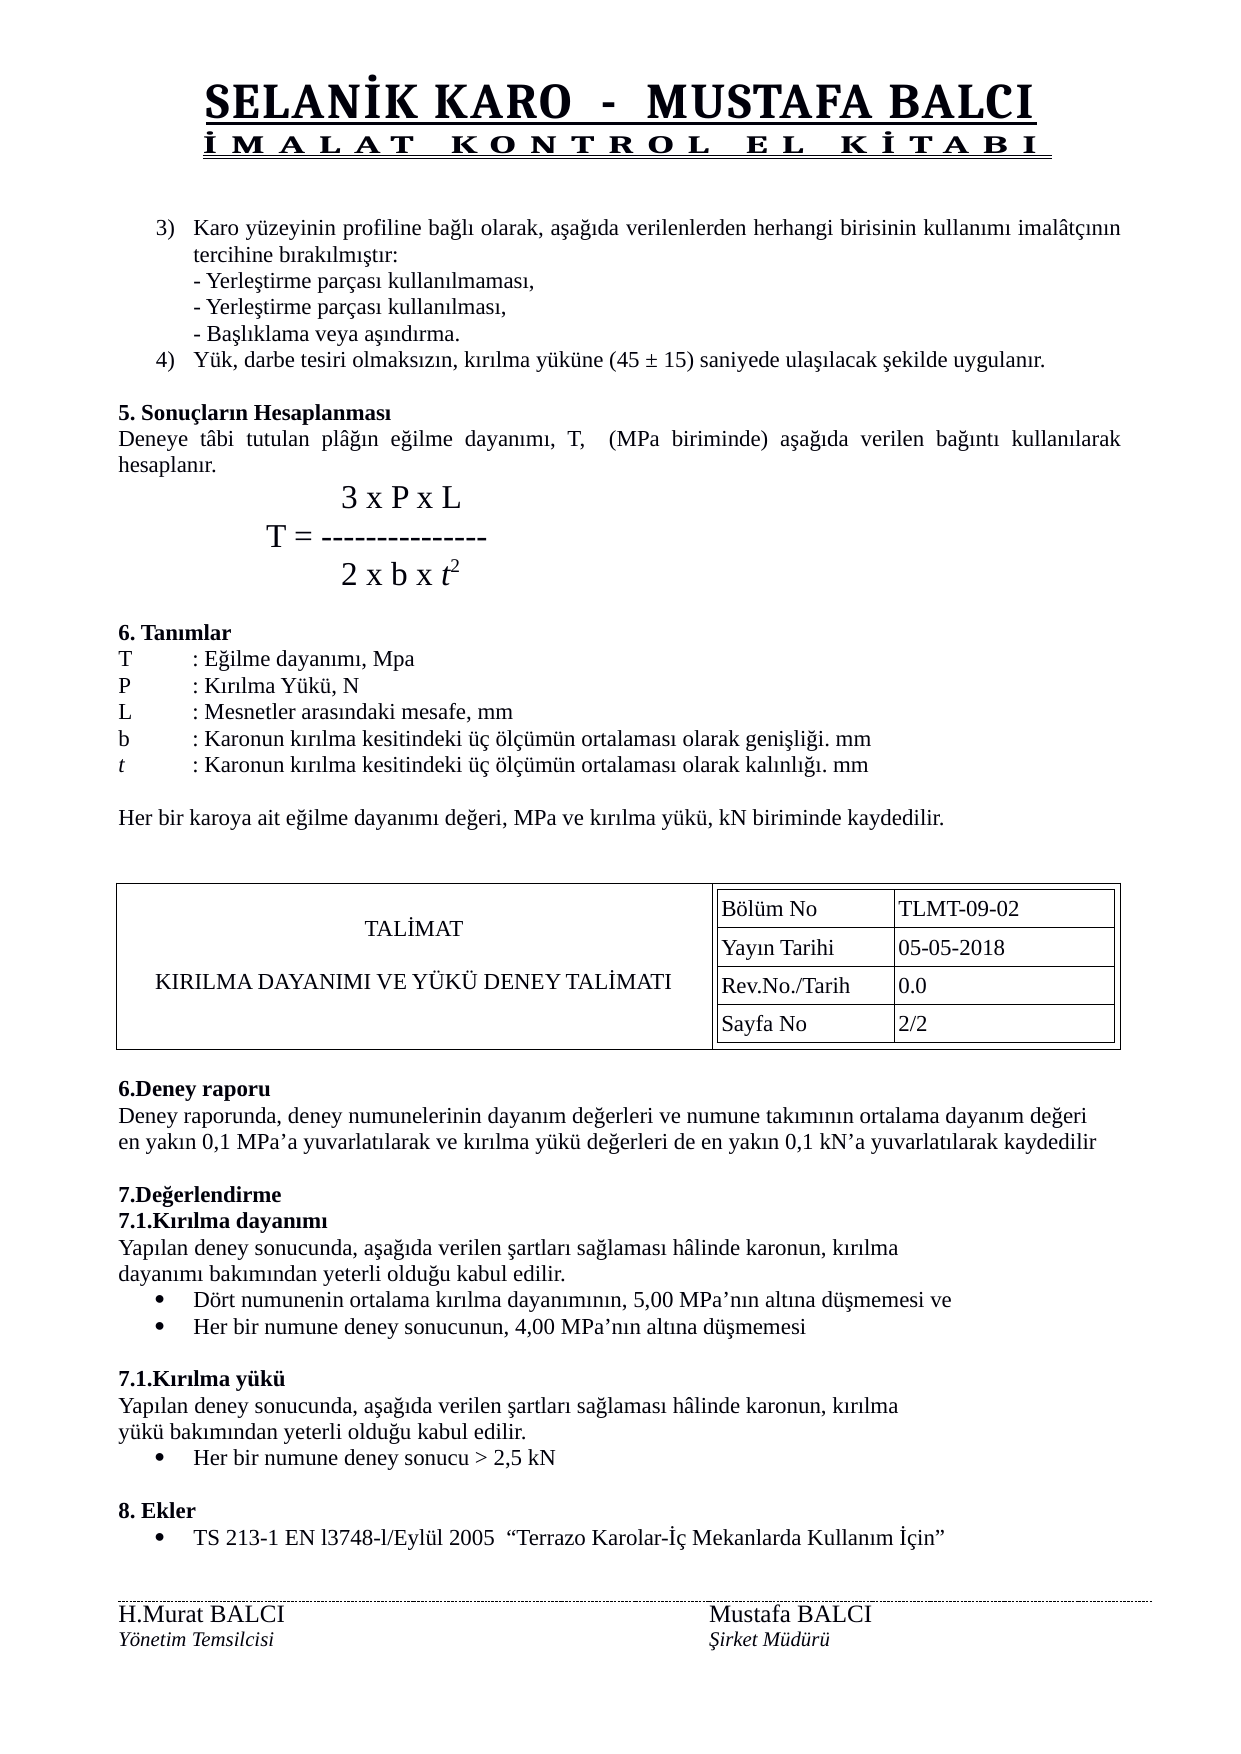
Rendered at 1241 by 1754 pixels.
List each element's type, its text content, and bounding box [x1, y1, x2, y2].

text Her bir karoya ait eğilme dayanımı değeri, MPa ve kırılma yükü, kN biriminde kaydedilir. [118, 804, 1122, 830]
text - Yerleştirme parçası kullanılmaması, [193, 267, 1122, 293]
list TS 213-1 EN l3748-l/Eylül 2005 “Terrazo Karolar-İç Mekanlarda Kullanım İçin” [156, 1523, 1122, 1550]
text 5. Sonuçların Hesaplanması [118, 399, 1122, 425]
text Deneye tâbi tutulan plâğın eğilme dayanımı, T, (MPa biriminde) aşağıda verilen bağıntı kullanılarak hesaplanır. [118, 425, 1122, 478]
table_header Bölüm No [718, 890, 894, 927]
text t : Karonun kırılma kesitindeki üç ölçümün ortalaması olarak kalınlığı. mm [118, 751, 1122, 777]
text L : Mesnetler arasındaki mesafe, mm [118, 698, 1122, 724]
text - Başlıklama veya aşındırma. [193, 320, 1122, 346]
text Deney raporunda, deney numunelerinin dayanım değerleri ve numune takımının ortalama dayanım değeri [118, 1102, 1122, 1128]
text T : Eğilme dayanımı, Mpa [118, 646, 1122, 672]
text 7.Değerlendirme [118, 1181, 1122, 1207]
text T = --------------- [118, 516, 1122, 554]
text P : Kırılma Yükü, N [118, 672, 1122, 698]
text 3 x P x L [118, 478, 1122, 516]
text b : Karonun kırılma kesitindeki üç ölçümün ortalaması olarak genişliği. mm [118, 724, 1122, 751]
table_cell Sayfa No [718, 1005, 894, 1042]
text dayanımı bakımından yeterli olduğu kabul edilir. [118, 1260, 1122, 1286]
text 6. Tanımlar [118, 619, 1122, 646]
table_header TALİMAT KIRILMA DAYANIMI VE YÜKÜ DENEY TALİMATI [117, 884, 712, 1049]
text - Yerleştirme parçası kullanılması, [193, 293, 1122, 320]
table_header [713, 884, 1120, 1049]
list Yük, darbe tesiri olmaksızın, kırılma yüküne (45 ± 15) saniyede ulaşılacak şekilde uygulanır. [156, 346, 1122, 372]
text Yapılan deney sonucunda, aşağıda verilen şartları sağlaması hâlinde karonun, kırılma [118, 1234, 1122, 1260]
text Yapılan deney sonucunda, aşağıda verilen şartları sağlaması hâlinde karonun, kırılma [118, 1392, 1122, 1418]
list Her bir numune deney sonucunun, 4,00 MPa’nın altına düşmemesi [156, 1313, 1122, 1339]
text 7.1.Kırılma dayanımı [118, 1207, 1122, 1234]
table_cell 05-05-2018 [895, 928, 1114, 966]
list Her bir numune deney sonucu > 2,5 kN [156, 1444, 1122, 1471]
text 7.1.Kırılma yükü [118, 1365, 1122, 1392]
text 2 x b x t2 [118, 554, 1122, 593]
table_cell Rev.No./Tarih [718, 967, 894, 1004]
table_cell 0.0 [895, 967, 1114, 1004]
text 6.Deney raporu [118, 1076, 1122, 1102]
list Karo yüzeyinin profiline bağlı olarak, aşağıda verilenlerden herhangi birisinin kullanımı imalâtçının tercihine bırakılmıştır: [156, 214, 1122, 267]
text yükü bakımından yeterli olduğu kabul edilir. [118, 1418, 1122, 1444]
text 8. Ekler [118, 1497, 1122, 1523]
table_cell 2/2 [895, 1005, 1114, 1042]
table_cell Yayın Tarihi [718, 928, 894, 966]
table_header TLMT-09-02 [895, 890, 1114, 927]
text en yakın 0,1 MPa’a yuvarlatılarak ve kırılma yükü değerleri de en yakın 0,1 kN’a yuvarlatılarak kaydedilir [118, 1128, 1122, 1154]
list Dört numunenin ortalama kırılma dayanımının, 5,00 MPa’nın altına düşmemesi ve [156, 1286, 1122, 1313]
